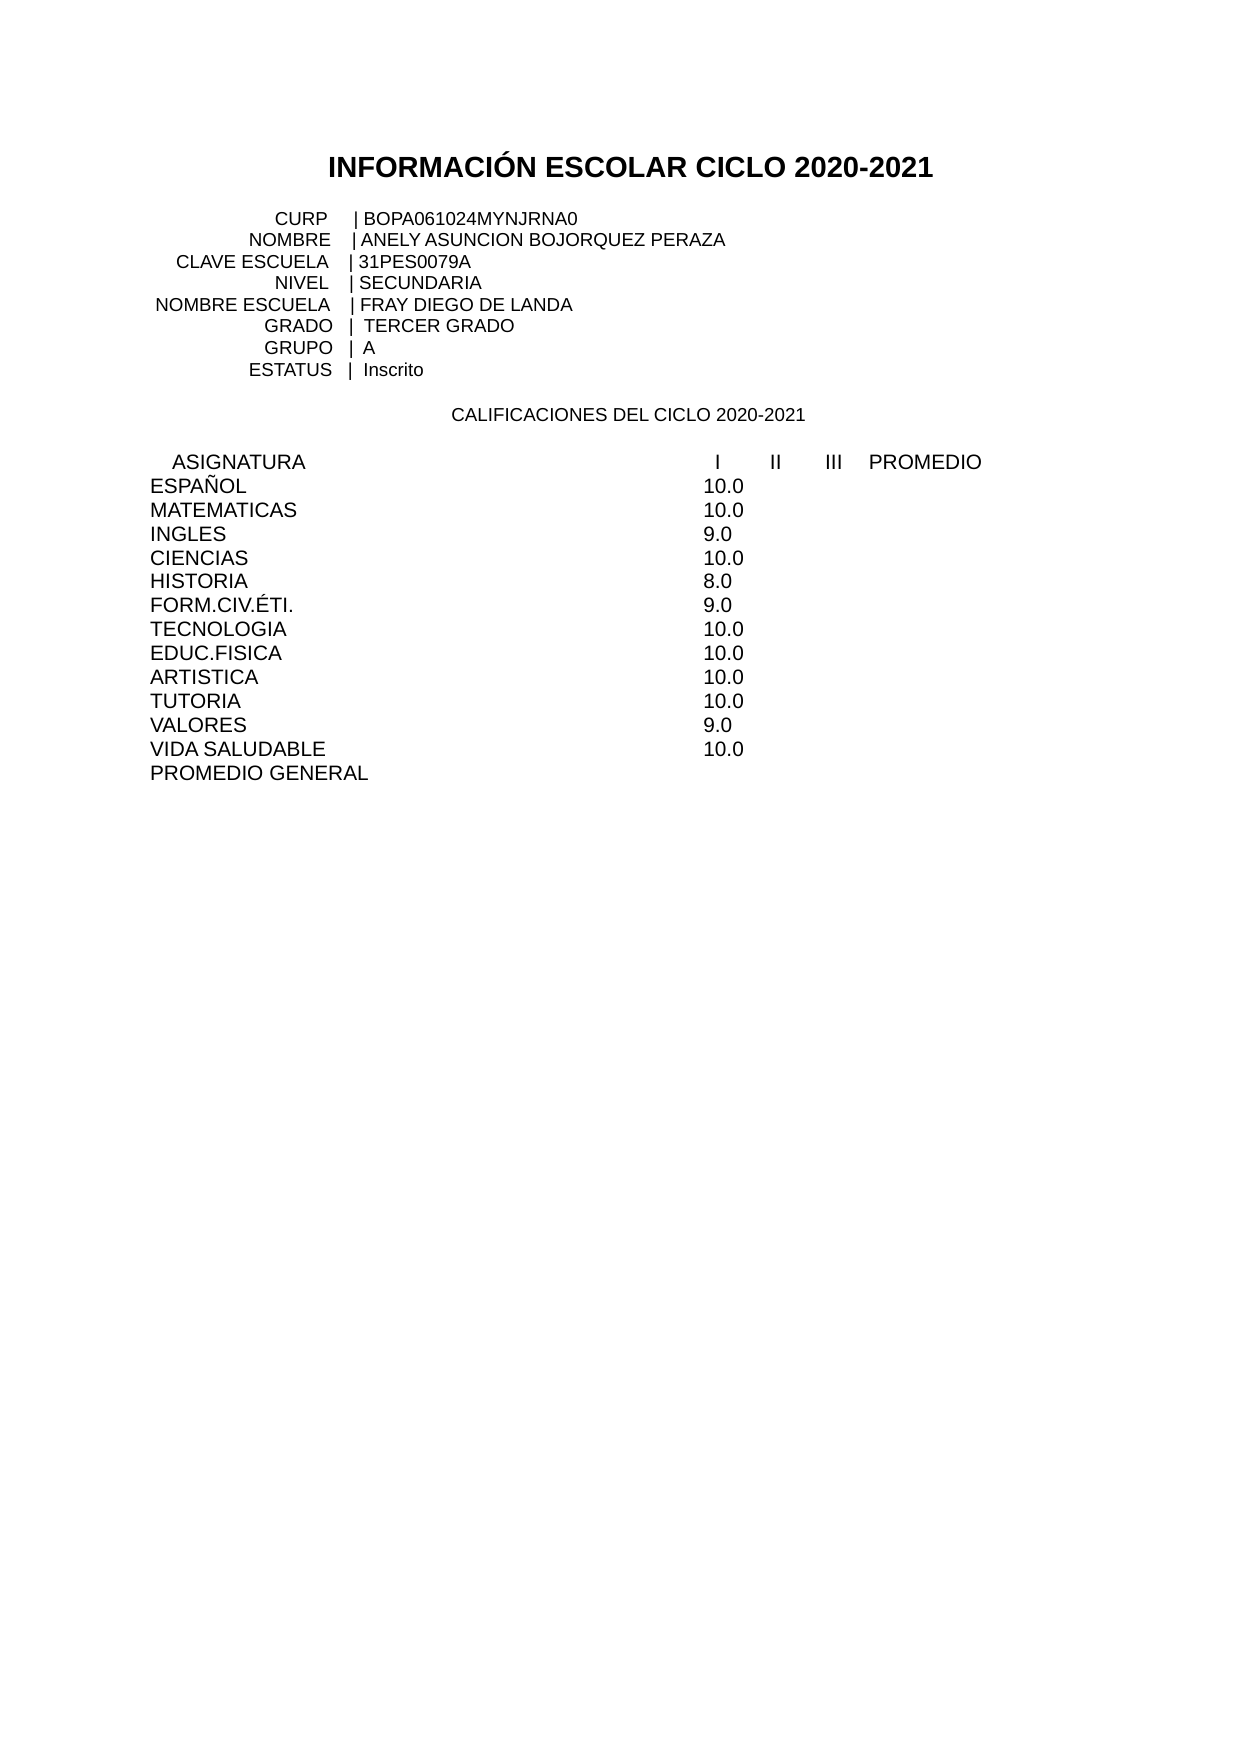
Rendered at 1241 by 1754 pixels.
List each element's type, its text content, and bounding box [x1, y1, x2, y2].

table_header ASIGNATURA [150, 450, 703, 473]
table_cell [869, 593, 1090, 617]
table_header PROMEDIO [869, 450, 1090, 473]
text CURP | BOPA061024MYNJRNA0 [150, 207, 1090, 229]
table_cell [814, 737, 869, 761]
table_cell 10.0 [703, 545, 758, 569]
table_cell [869, 617, 1090, 641]
table_cell [758, 641, 813, 665]
table_cell [758, 498, 813, 521]
table_cell 9.0 [703, 593, 758, 617]
text NOMBRE | ANELY ASUNCION BOJORQUEZ PERAZA [150, 229, 1090, 251]
table_cell TECNOLOGIA [150, 617, 703, 641]
table_cell [814, 665, 869, 689]
table_cell [869, 521, 1090, 545]
table_cell [758, 665, 813, 689]
table_cell [814, 474, 869, 497]
table_cell 10.0 [703, 737, 758, 761]
table_cell [758, 569, 813, 593]
table_cell TUTORIA [150, 689, 703, 713]
table_cell VIDA SALUDABLE [150, 737, 703, 761]
text NOMBRE ESCUELA | FRAY DIEGO DE LANDA [150, 294, 1090, 315]
table_header I [703, 450, 758, 473]
table_cell [814, 498, 869, 521]
table_cell [869, 474, 1090, 497]
table_cell VALORES [150, 713, 703, 737]
table_cell [758, 521, 813, 545]
table_cell [814, 545, 869, 569]
text GRUPO | A [150, 337, 1090, 358]
table_cell [758, 713, 813, 737]
table_cell EDUC.FISICA [150, 641, 703, 665]
table_cell 10.0 [703, 689, 758, 713]
table_cell MATEMATICAS [150, 498, 703, 521]
table_cell 10.0 [703, 498, 758, 521]
table_cell [814, 569, 869, 593]
table_cell [758, 474, 813, 497]
text NIVEL | SECUNDARIA [150, 272, 1090, 294]
table_cell [814, 689, 869, 713]
text ESTATUS | Inscrito [150, 358, 1090, 380]
table_cell [703, 761, 758, 785]
table_cell [758, 545, 813, 569]
text GRADO | TERCER GRADO [150, 315, 1090, 337]
table_cell [869, 665, 1090, 689]
table_header II [758, 450, 813, 473]
table_cell HISTORIA [150, 569, 703, 593]
table_cell ESPAÑOL [150, 474, 703, 497]
table_cell [814, 593, 869, 617]
text CLAVE ESCUELA | 31PES0079A [150, 251, 1090, 272]
table_cell ARTISTICA [150, 665, 703, 689]
table_cell CIENCIAS [150, 545, 703, 569]
table_cell [814, 617, 869, 641]
table_cell [814, 713, 869, 737]
table_cell 9.0 [703, 713, 758, 737]
table_cell 10.0 [703, 617, 758, 641]
table_cell [758, 617, 813, 641]
table_cell [869, 713, 1090, 737]
table_cell FORM.CIV.ÉTI. [150, 593, 703, 617]
table_cell [869, 737, 1090, 761]
table_cell [758, 737, 813, 761]
table_cell 10.0 [703, 665, 758, 689]
table_cell [814, 521, 869, 545]
table_header III [814, 450, 869, 473]
table_cell PROMEDIO GENERAL [150, 761, 703, 785]
table_cell [869, 498, 1090, 521]
table_cell [758, 689, 813, 713]
table_cell [869, 545, 1090, 569]
table_cell INGLES [150, 521, 703, 545]
table_cell 10.0 [703, 641, 758, 665]
table_cell [814, 641, 869, 665]
table_cell 8.0 [703, 569, 758, 593]
table_cell [869, 569, 1090, 593]
text CALIFICACIONES DEL CICLO 2020-2021 [150, 404, 1090, 426]
table_cell [869, 641, 1090, 665]
table_cell [869, 689, 1090, 713]
table_cell 10.0 [703, 474, 758, 497]
table_cell [758, 593, 813, 617]
table_cell 9.0 [703, 521, 758, 545]
text INFORMACIÓN ESCOLAR CICLO 2020-2021 [150, 150, 1090, 183]
